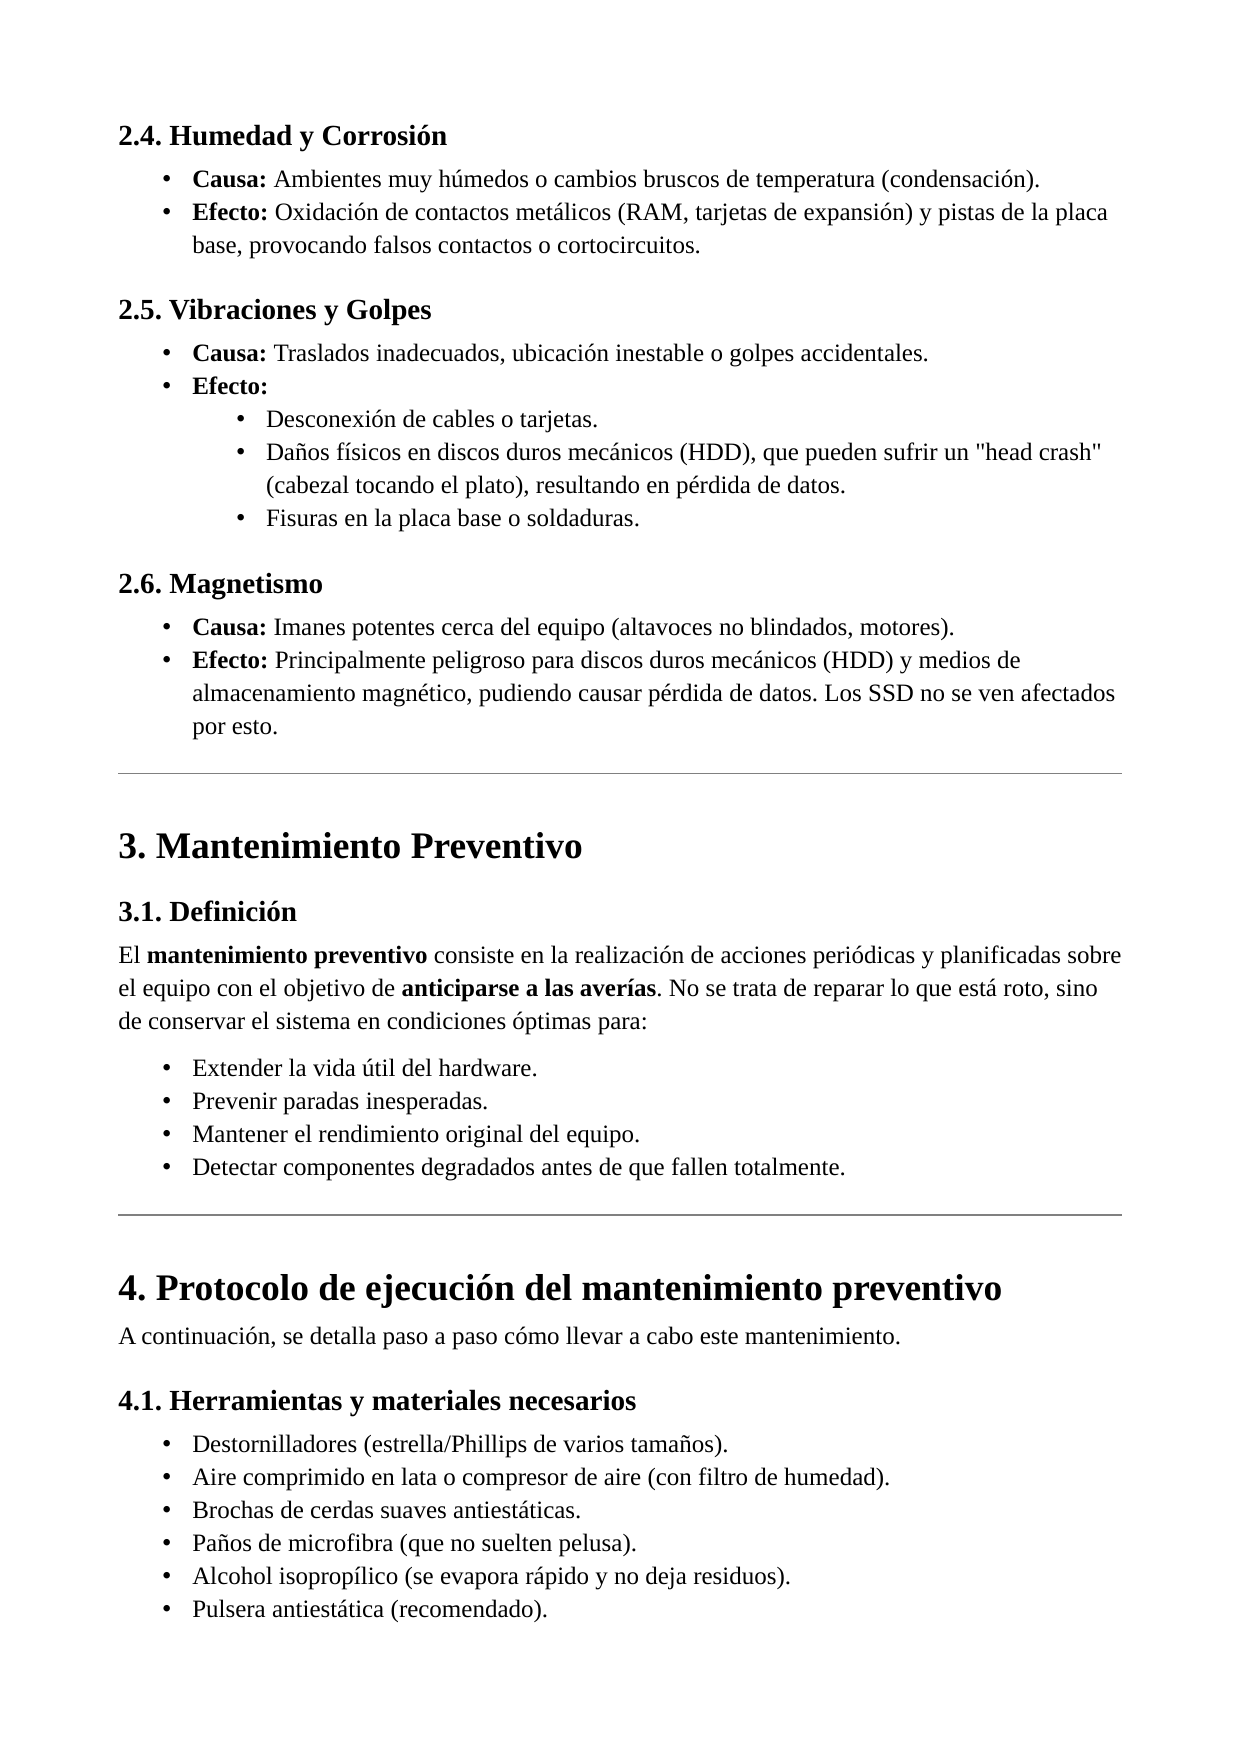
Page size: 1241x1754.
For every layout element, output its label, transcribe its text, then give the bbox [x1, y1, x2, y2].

list Daños físicos en discos duros mecánicos (HDD), que pueden sufrir un "head crash" (cabezal tocando el plato), resultando en pérdida de datos. [236, 437, 1122, 499]
subtitle 2.4. Humedad y Corrosión [118, 118, 1122, 152]
list Causa: Traslados inadecuados, ubicación inestable o golpes accidentales. [162, 338, 1122, 367]
list Causa: Imanes potentes cerca del equipo (altavoces no blindados, motores). [162, 612, 1122, 641]
list Mantener el rendimiento original del equipo. [162, 1119, 1122, 1148]
text El mantenimiento preventivo consiste en la realización de acciones periódicas y planificadas sobre el equipo con el objetivo de anticiparse a las averías. No se trata de reparar lo que está roto, sino de conservar el sistema en condiciones óptimas para: [118, 940, 1122, 1034]
text A continuación, se detalla paso a paso cómo llevar a cabo este mantenimiento. [118, 1321, 1122, 1349]
list Paños de microfibra (que no suelten pelusa). [162, 1528, 1122, 1557]
list Desconexión de cables o tarjetas. [236, 404, 1122, 433]
list Prevenir paradas inesperadas. [162, 1086, 1122, 1115]
list Aire comprimido en lata o compresor de aire (con filtro de humedad). [162, 1462, 1122, 1491]
list Efecto: [162, 371, 1122, 400]
subtitle 2.6. Magnetismo [118, 566, 1122, 599]
subtitle 3. Mantenimiento Preventivo [118, 823, 1122, 867]
list Pulsera antiestática (recomendado). [162, 1594, 1122, 1623]
subtitle 4. Protocolo de ejecución del mantenimiento preventivo [118, 1265, 1122, 1308]
subtitle 2.5. Vibraciones y Golpes [118, 292, 1122, 326]
list Causa: Ambientes muy húmedos o cambios bruscos de temperatura (condensación). [162, 164, 1122, 193]
list Alcohol isopropílico (se evapora rápido y no deja residuos). [162, 1561, 1122, 1590]
list Efecto: Principalmente peligroso para discos duros mecánicos (HDD) y medios de almacenamiento magnético, pudiendo causar pérdida de datos. Los SSD no se ven afectados por esto. [162, 645, 1122, 739]
subtitle 4.1. Herramientas y materiales necesarios [118, 1383, 1122, 1417]
list Fisuras en la placa base o soldaduras. [236, 503, 1122, 532]
list Extender la vida útil del hardware. [162, 1053, 1122, 1082]
subtitle 3.1. Definición [118, 894, 1122, 927]
list Efecto: Oxidación de contactos metálicos (RAM, tarjetas de expansión) y pistas de la placa base, provocando falsos contactos o cortocircuitos. [162, 197, 1122, 259]
list Destornilladores (estrella/Phillips de varios tamaños). [162, 1429, 1122, 1458]
list Brochas de cerdas suaves antiestáticas. [162, 1495, 1122, 1524]
list Detectar componentes degradados antes de que fallen totalmente. [162, 1152, 1122, 1181]
